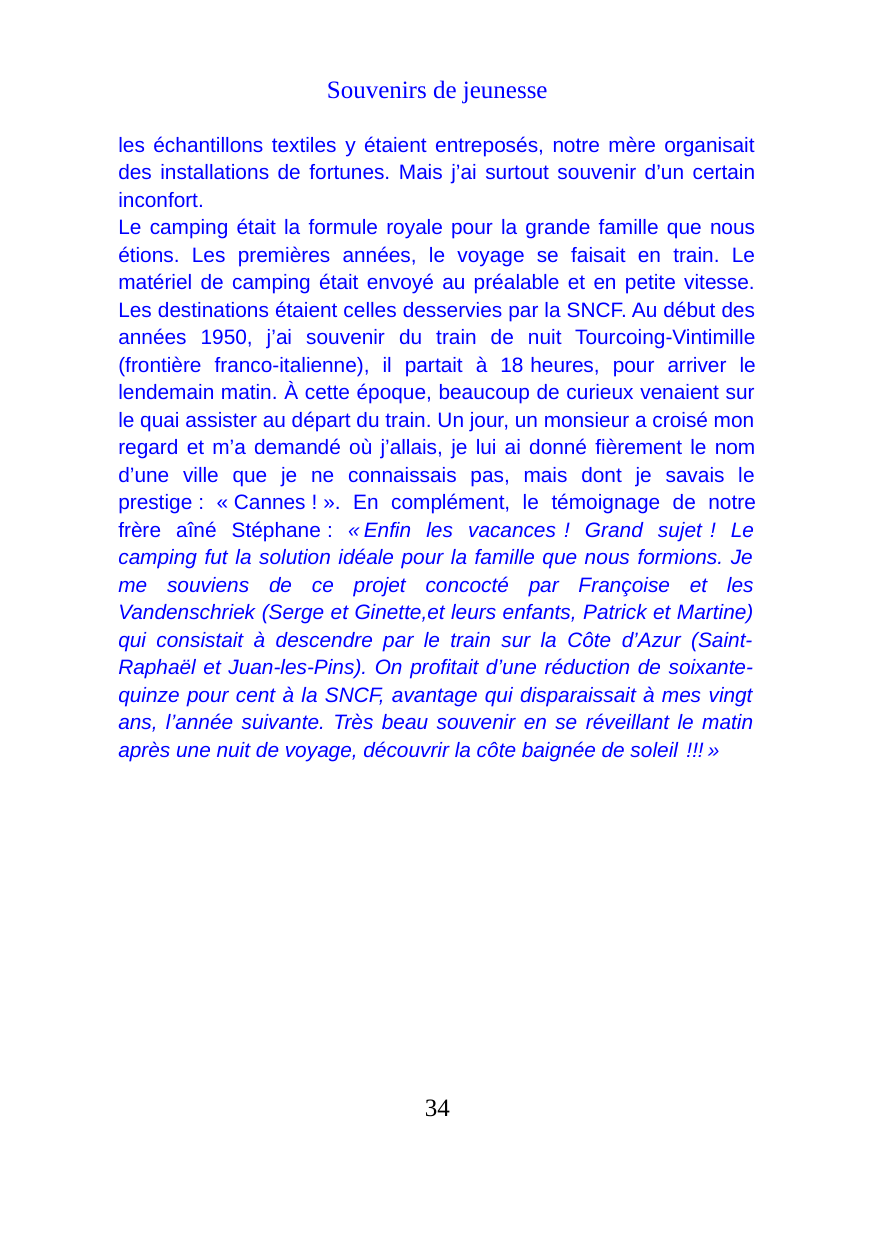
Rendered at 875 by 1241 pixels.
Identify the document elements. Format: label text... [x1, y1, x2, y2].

text Le camping était la formule royale pour la grande famille que nous étions. Les premières années, le voyage se faisait en train. Le matériel de camping était envoyé au préalable et en petite vitesse. Les destinations étaient celles desservies par la SNCF. Au début des années 1950, j’ai souvenir du train de nuit Tourcoing-Vintimille (frontière franco-italienne), il partait à 18 heures, pour arriver le lendemain matin. À cette époque, beaucoup de curieux venaient sur le quai assister au départ du train. Un jour, un monsieur a croisé mon regard et m’a demandé où j’allais, je lui ai donné fièrement le nom d’une ville que je ne connaissais pas, mais dont je savais le prestige : « Cannes ! ». En complément, le témoignage de notre frère aîné Stéphane : « Enfin les vacances ! Grand sujet ! Le camping fut la solution idéale pour la famille que nous formions. Je me souviens de ce projet concocté par Françoise et les Vandenschriek (Serge et Ginette,et leurs enfants, Patrick et Martine) qui consistait à descendre par le train sur la Côte d’Azur (Saint-Raphaël et Juan-les-Pins). On profitait d’une réduction de soixante-quinze pour cent à la SNCF, avantage qui disparaissait à mes vingt ans, l’année suivante. Très beau souvenir en se réveillant le matin après une nuit de voyage, découvrir la côte baignée de soleil !!! » [118, 215, 756, 761]
text les échantillons textiles y étaient entreposés, notre mère organisait des installations de fortunes. Mais j’ai surtout souvenir d’un certain inconfort. [118, 132, 756, 211]
